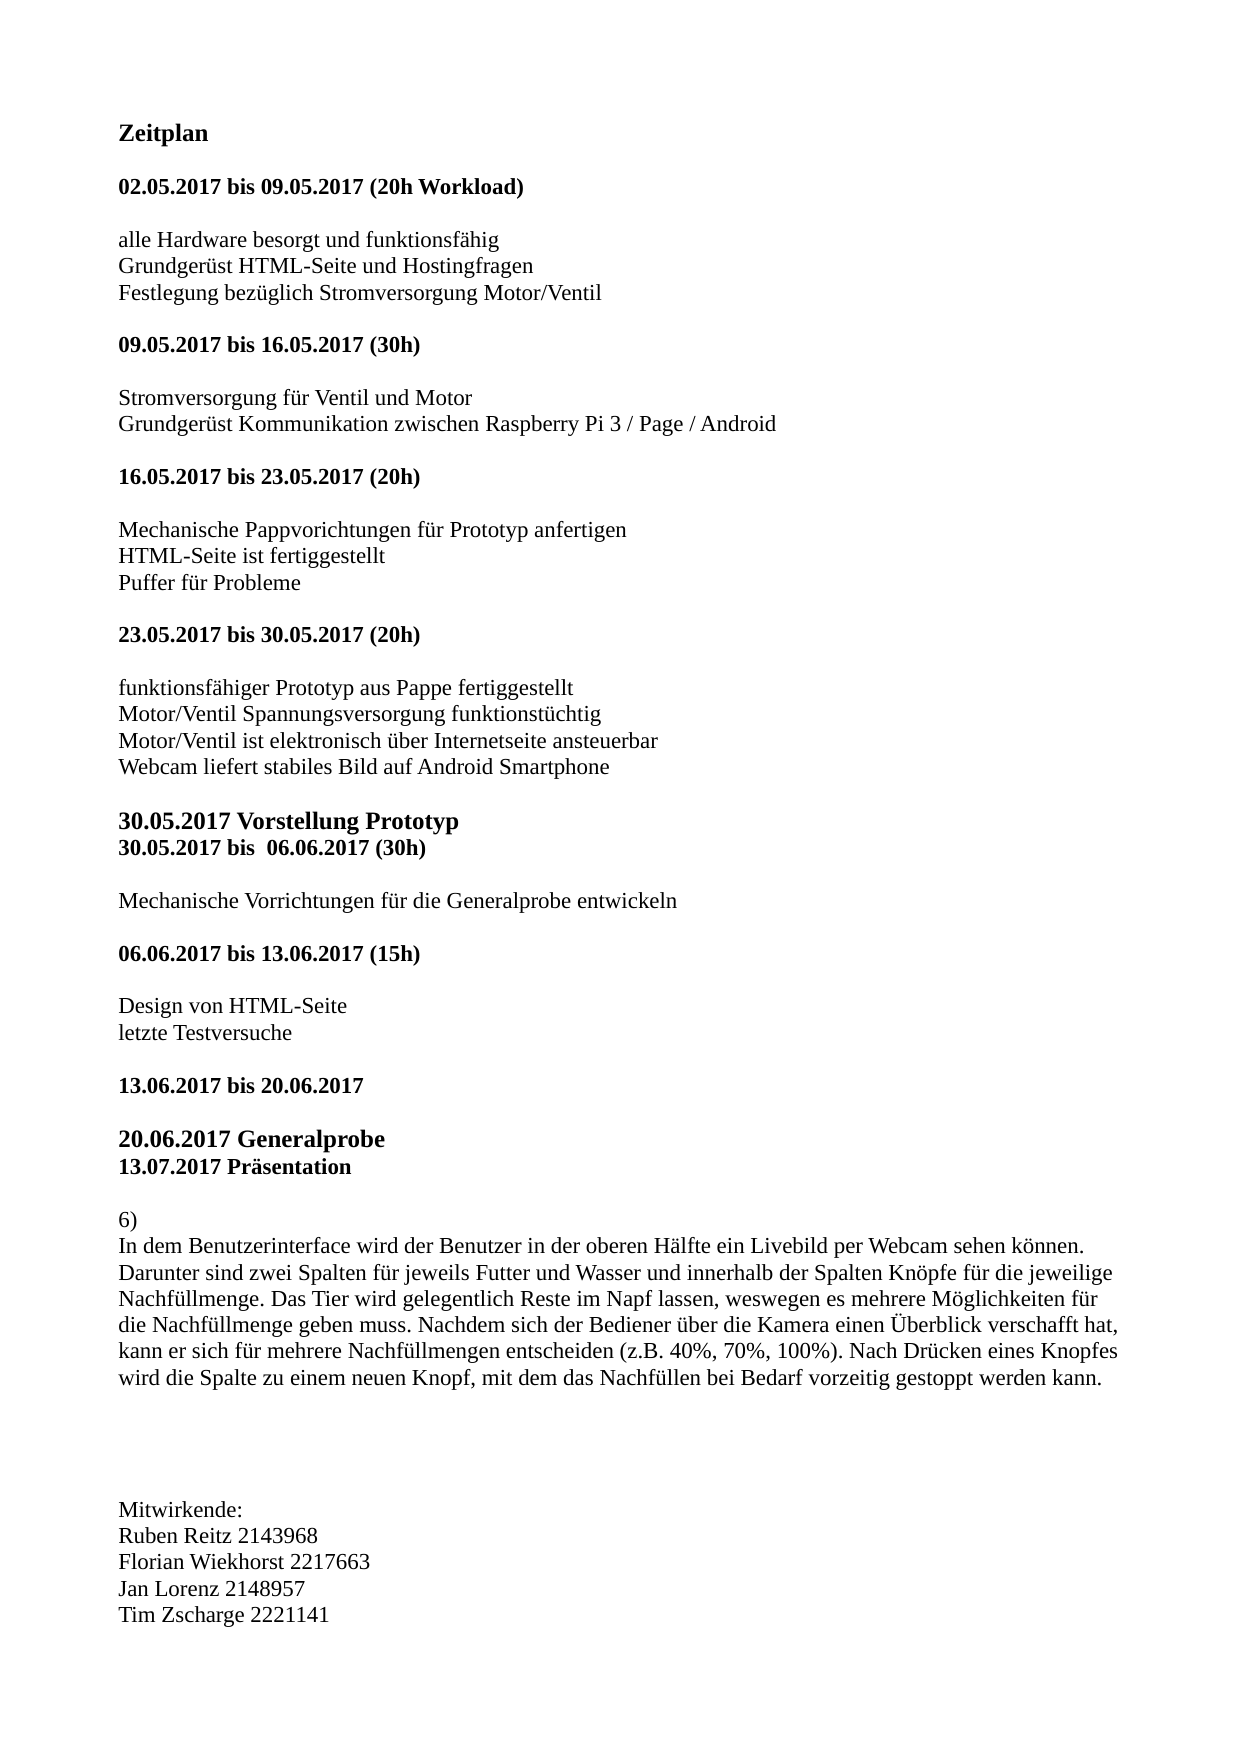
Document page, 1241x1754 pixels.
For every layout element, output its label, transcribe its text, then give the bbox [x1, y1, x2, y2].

text 30.05.2017 Vorstellung Prototyp [118, 806, 1122, 834]
text 13.06.2017 bis 20.06.2017 [118, 1072, 1122, 1098]
text 13.07.2017 Präsentation [118, 1153, 1122, 1179]
text Motor/Ventil Spannungsversorgung funktionstüchtig [118, 700, 1122, 727]
text In dem Benutzerinterface wird der Benutzer in der oberen Hälfte ein Livebild per Webcam sehen können. Darunter sind zwei Spalten für jeweils Futter und Wasser und innerhalb der Spalten Knöpfe für die jeweilige Nachfüllmenge. Das Tier wird gelegentlich Reste im Napf lassen, weswegen es mehrere Möglichkeiten für die Nachfüllmenge geben muss. Nachdem sich der Bediener über die Kamera einen Überblick verschafft hat, kann er sich für mehrere Nachfüllmengen entscheiden (z.B. 40%, 70%, 100%). Nach Drücken eines Knopfes wird die Spalte zu einem neuen Knopf, mit dem das Nachfüllen bei Bedarf vorzeitig gestoppt werden kann. [118, 1232, 1122, 1390]
text Webcam liefert stabiles Bild auf Android Smartphone [118, 753, 1122, 779]
text Florian Wiekhorst 2217663 [118, 1548, 1122, 1575]
text alle Hardware besorgt und funktionsfähig [118, 226, 1122, 252]
text 06.06.2017 bis 13.06.2017 (15h) [118, 940, 1122, 966]
text 20.06.2017 Generalprobe [118, 1124, 1122, 1153]
text Grundgerüst HTML-Seite und Hostingfragen [118, 252, 1122, 279]
text Tim Zscharge 2221141 [118, 1601, 1122, 1627]
text Mechanische Pappvorichtungen für Prototyp anfertigen [118, 516, 1122, 542]
text Puffer für Probleme [118, 568, 1122, 595]
text 6) [118, 1206, 1122, 1232]
text 23.05.2017 bis 30.05.2017 (20h) [118, 621, 1122, 648]
text 16.05.2017 bis 23.05.2017 (20h) [118, 463, 1122, 489]
text Zeitplan [118, 118, 1122, 147]
text Mitwirkende: [118, 1496, 1122, 1522]
text letzte Testversuche [118, 1019, 1122, 1045]
text Design von HTML-Seite [118, 993, 1122, 1019]
text funktionsfähiger Prototyp aus Pappe fertiggestellt [118, 674, 1122, 700]
text 02.05.2017 bis 09.05.2017 (20h Workload) [118, 173, 1122, 199]
text Ruben Reitz 2143968 [118, 1522, 1122, 1548]
text 30.05.2017 bis 06.06.2017 (30h) [118, 834, 1122, 861]
text 09.05.2017 bis 16.05.2017 (30h) [118, 331, 1122, 358]
text HTML-Seite ist fertiggestellt [118, 542, 1122, 568]
text Motor/Ventil ist elektronisch über Internetseite ansteuerbar [118, 727, 1122, 753]
text Mechanische Vorrichtungen für die Generalprobe entwickeln [118, 887, 1122, 913]
text Jan Lorenz 2148957 [118, 1575, 1122, 1601]
text Grundgerüst Kommunikation zwischen Raspberry Pi 3 / Page / Android [118, 410, 1122, 437]
text Festlegung bezüglich Stromversorgung Motor/Ventil [118, 279, 1122, 305]
text Stromversorgung für Ventil und Motor [118, 384, 1122, 410]
